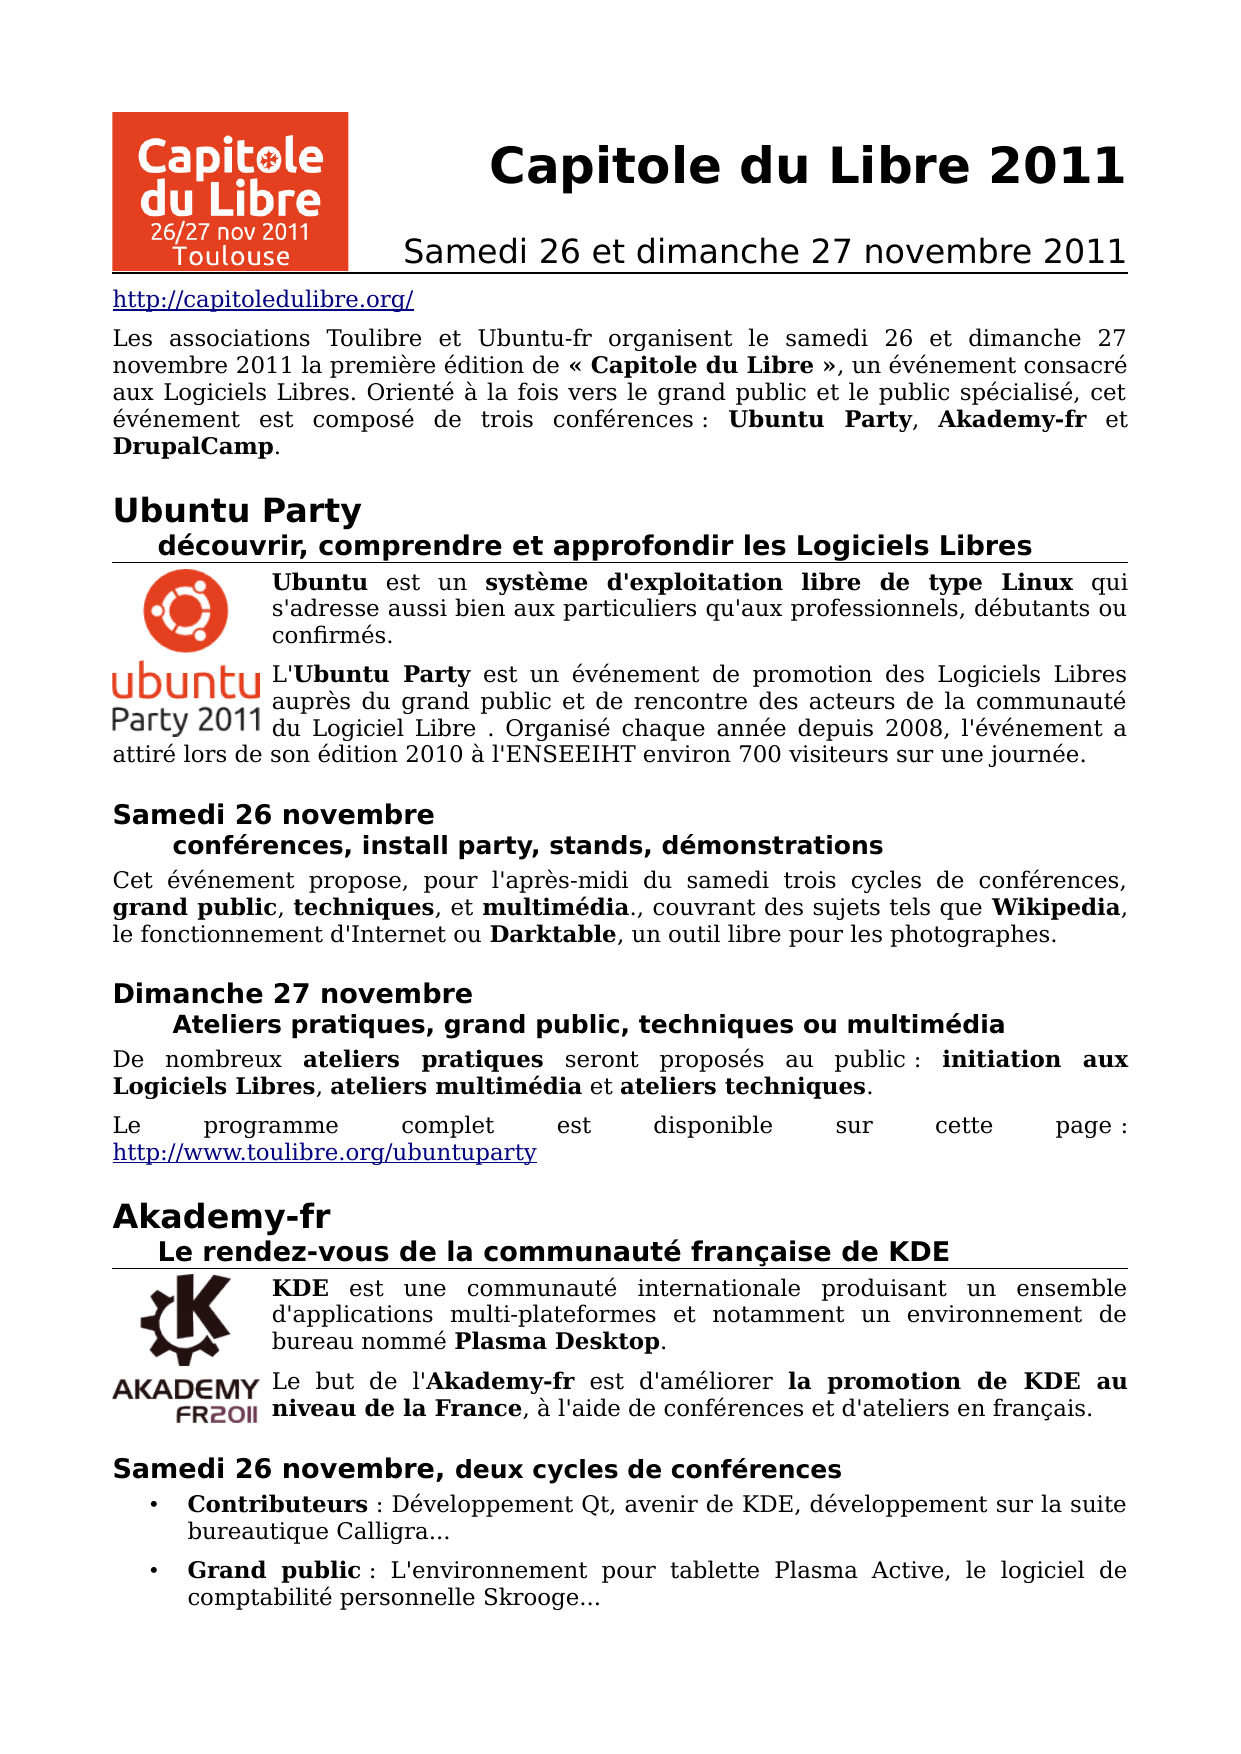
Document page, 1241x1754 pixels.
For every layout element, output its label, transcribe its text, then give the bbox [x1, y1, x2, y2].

text Ubuntu est un système d'exploitation libre de type Linux qui s'adresse aussi bien aux particuliers qu'aux professionnels, débutants ou confirmés. [112, 568, 1128, 649]
subtitle Akademy-fr Le rendez-vous de la communauté française de KDE [112, 1197, 1128, 1268]
picture [112, 1274, 260, 1423]
text Le programme complet est disponible sur cette page : http://www.toulibre.org/ubuntuparty [112, 1112, 1128, 1166]
subtitle Ubuntu Party découvrir, comprendre et approfondir les Logiciels Libres [112, 491, 1128, 562]
list Contributeurs : Développement Qt, avenir de KDE, développement sur la suite bureautique Calligra... [150, 1491, 1128, 1545]
text Les associations Toulibre et Ubuntu-fr organisent le samedi 26 et dimanche 27 novembre 2011 la première édition de « Capitole du Libre », un événement consacré aux Logiciels Libres. Orienté à la fois vers le grand public et le public spécialisé, cet événement est composé de trois conférences : Ubuntu Party, Akademy-fr et DrupalCamp. [112, 326, 1128, 460]
subtitle Dimanche 27 novembre Ateliers pratiques, grand public, techniques ou multimédia [112, 979, 1128, 1039]
subtitle Samedi 26 novembre, deux cycles de conférences [112, 1453, 1128, 1484]
subtitle Samedi 26 et dimanche 27 novembre 2011 [112, 233, 1128, 272]
text L'Ubuntu Party est un événement de promotion des Logiciels Libres auprès du grand public et de rencontre des acteurs de la communauté du Logiciel Libre . Organisé chaque année depuis 2008, l'événement a attiré lors de son édition 2010 à l'ENSEEIHT environ 700 visiteurs sur une journée. [112, 661, 1128, 768]
text Le but de l'Akademy-fr est d'améliorer la promotion de KDE au niveau de la France, à l'aide de conférences et d'ateliers en français. [260, 1368, 1128, 1422]
text Cet événement propose, pour l'après-midi du samedi trois cycles de conférences, grand public, techniques, et multimédia., couvrant des sujets tels que Wikipedia, le fonctionnement d'Internet ou Darktable, un outil libre pour les photographes. [112, 867, 1128, 947]
picture [112, 112, 349, 271]
list Grand public : L'environnement pour tablette Plasma Active, le logiciel de comptabilité personnelle Skrooge... [150, 1557, 1128, 1611]
text http://capitoledulibre.org/ [112, 286, 1128, 313]
picture [112, 569, 260, 737]
title Capitole du Libre 2011 [349, 137, 1128, 195]
subtitle Samedi 26 novembre conférences, install party, stands, démonstrations [112, 800, 1128, 860]
text KDE est une communauté internationale produisant un ensemble d'applications multi-plateformes et notamment un environnement de bureau nommé Plasma Desktop. [260, 1274, 1128, 1355]
text De nombreux ateliers pratiques seront proposés au public : initiation aux Logiciels Libres, ateliers multimédia et ateliers techniques. [112, 1046, 1128, 1100]
